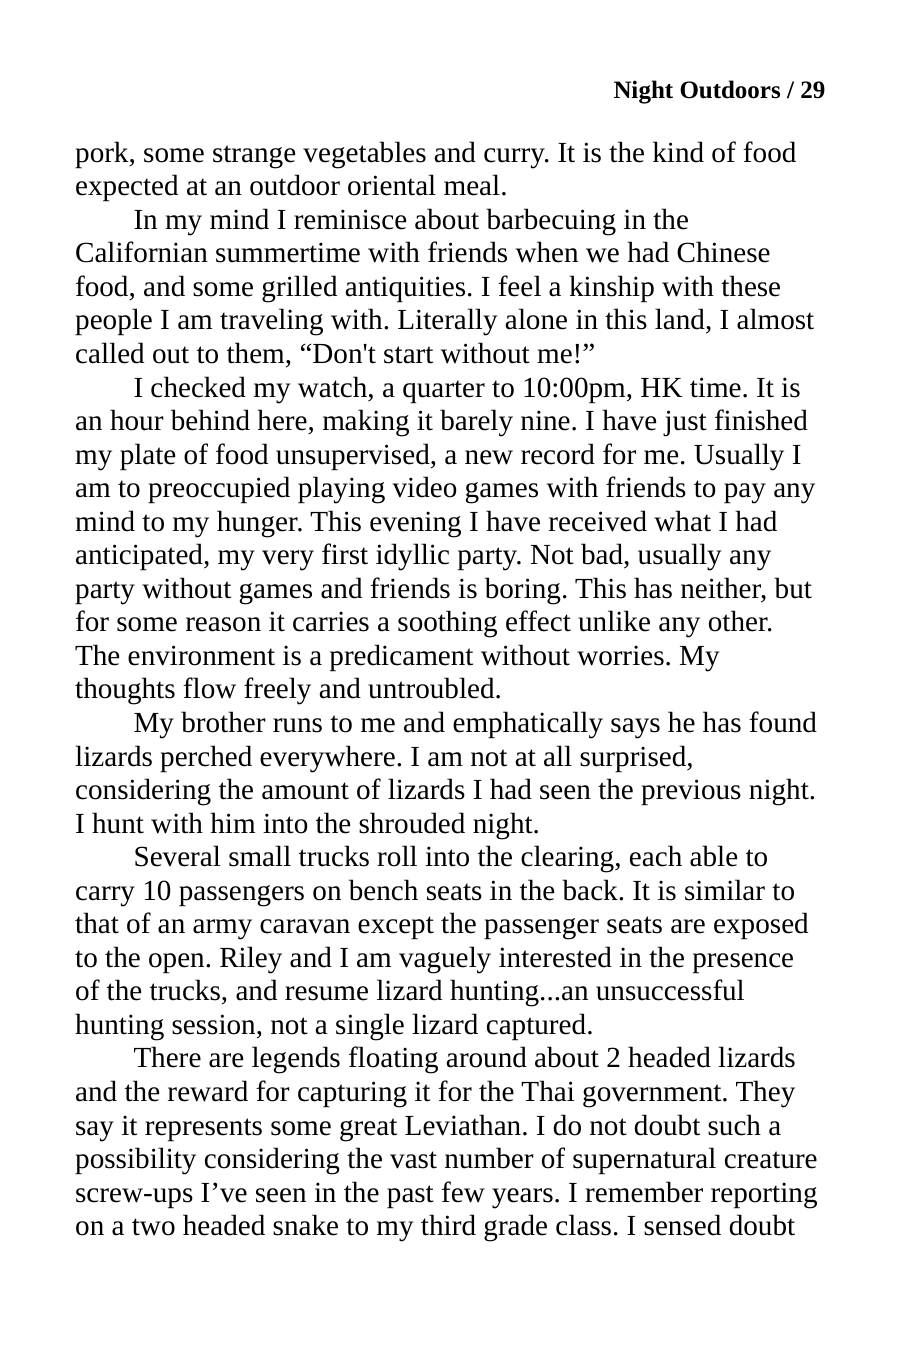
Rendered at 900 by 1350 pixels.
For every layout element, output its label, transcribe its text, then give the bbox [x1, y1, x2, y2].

text I checked my watch, a quarter to 10:00pm, HK time. It is an hour behind here, making it barely nine. I have just finished my plate of food unsupervised, a new record for me. Usually I am to preoccupied playing video games with friends to pay any mind to my hunger. This evening I have received what I had anticipated, my very first idyllic party. Not bad, usually any party without games and friends is boring. This has neither, but for some reason it carries a soothing effect unlike any other. The environment is a predicament without worries. My thoughts flow freely and untroubled. [75, 370, 825, 705]
text My brother runs to me and emphatically says he has found lizards perched everywhere. I am not at all surprised, considering the amount of lizards I had seen the previous night. I hunt with him into the shrouded night. [75, 705, 825, 839]
text pork, some strange vegetables and curry. It is the kind of food expected at an outdoor oriental meal. [75, 135, 825, 202]
text Several small trucks roll into the clearing, each able to carry 10 passengers on bench seats in the back. It is similar to that of an army caravan except the passenger seats are exposed to the open. Riley and I am vaguely interested in the presence of the trucks, and resume lizard hunting...an unsuccessful hunting session, not a single lizard captured. [75, 839, 825, 1041]
text There are legends floating around about 2 headed lizards and the reward for capturing it for the Thai government. They say it represents some great Leviathan. I do not doubt such a possibility considering the vast number of supernatural creature screw-ups I’ve seen in the past few years. I remember reporting on a two headed snake to my third grade class. I sensed doubt [75, 1041, 825, 1242]
text In my mind I reminisce about barbecuing in the Californian summertime with friends when we had Chinese food, and some grilled antiquities. I feel a kinship with these people I am traveling with. Literally alone in this land, I almost called out to them, “Don't start without me!” [75, 202, 825, 370]
